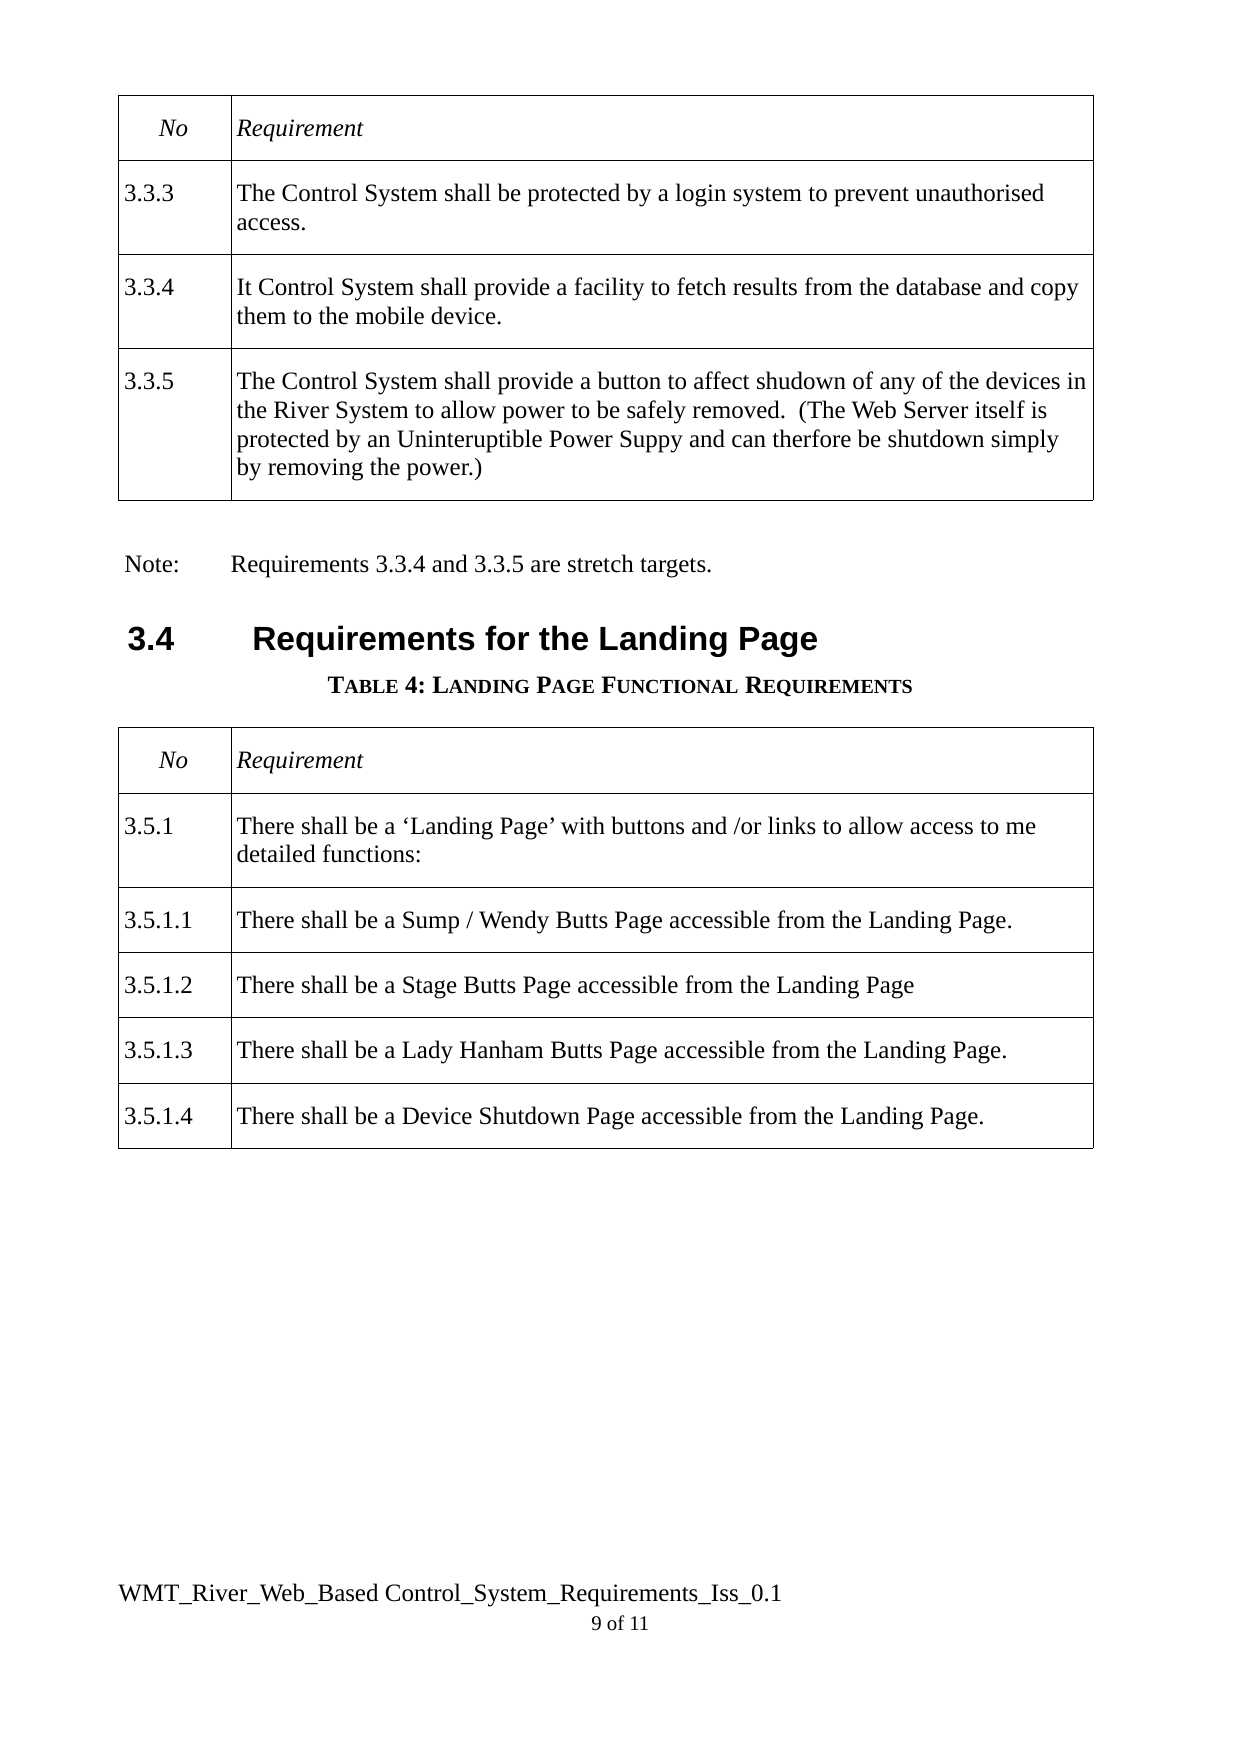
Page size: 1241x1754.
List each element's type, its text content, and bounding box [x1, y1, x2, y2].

table_cell There shall be a ‘Landing Page’ with buttons and /or links to allow access to me detailed functions: [232, 794, 1093, 887]
table_cell 3.5.1.1 [119, 888, 231, 952]
table_header No [119, 728, 231, 792]
table_cell There shall be a Device Shutdown Page accessible from the Landing Page. [232, 1084, 1093, 1148]
table_cell There shall be a Sump / Wendy Butts Page accessible from the Landing Page. [232, 888, 1093, 952]
table_cell There shall be a Stage Butts Page accessible from the Landing Page [232, 953, 1093, 1017]
table_header Requirement [232, 96, 1093, 160]
table_cell 3.5.1.4 [119, 1084, 231, 1148]
table_cell 3.3.5 [119, 349, 231, 499]
table_header Requirement [232, 728, 1093, 792]
table_cell The Control System shall be protected by a login system to prevent unauthorised access. [232, 161, 1093, 254]
table_cell There shall be a Lady Hanham Butts Page accessible from the Landing Page. [232, 1018, 1093, 1082]
subtitle Table 4: Landing Page Functional Requirements [118, 670, 1122, 698]
table_cell 3.5.1.2 [119, 953, 231, 1017]
table_header No [119, 96, 231, 160]
table_cell It Control System shall provide a facility to fetch results from the database and copy them to the mobile device. [232, 255, 1093, 348]
table_cell 3.5.1 [119, 794, 231, 887]
table_cell The Control System shall provide a button to affect shudown of any of the devices in the River System to allow power to be safely removed. (The Web Server itself is protected by an Uninteruptible Power Suppy and can therfore be shutdown simply by removing the power.) [232, 349, 1093, 499]
table_cell 3.3.4 [119, 255, 231, 348]
table_cell 3.3.3 [119, 161, 231, 254]
subtitle Requirements for the Landing Page [118, 618, 1122, 657]
table_cell 3.5.1.3 [119, 1018, 231, 1082]
text Note: Requirements 3.3.4 and 3.3.5 are stretch targets. [124, 549, 1122, 577]
